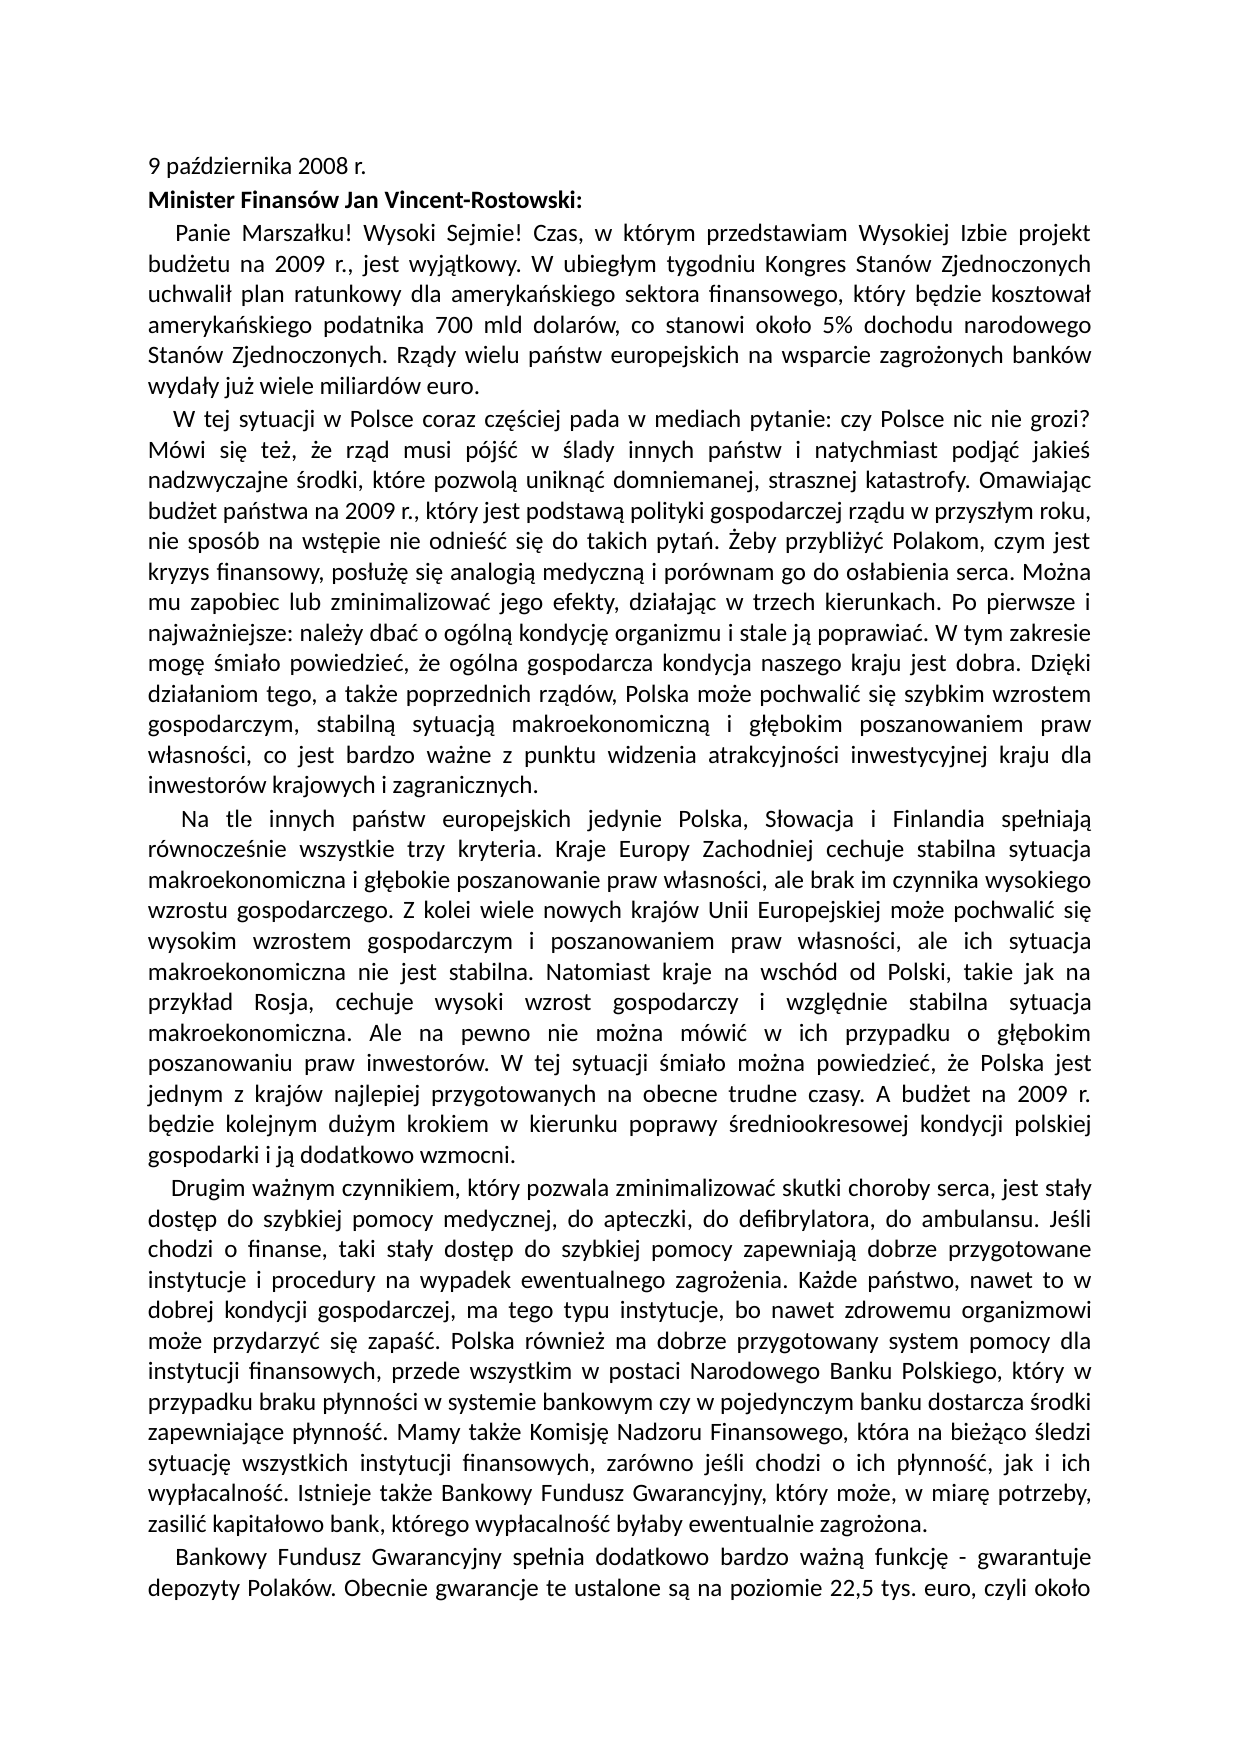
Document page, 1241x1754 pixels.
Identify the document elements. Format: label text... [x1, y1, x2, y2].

text Drugim ważnym czynnikiem, który pozwala zminimalizować skutki choroby serca, jest stały dostęp do szybkiej pomocy medycznej, do apteczki, do defibrylatora, do ambulansu. Jeśli chodzi o finanse, taki stały dostęp do szybkiej pomocy zapewniają dobrze przygotowane instytucje i procedury na wypadek ewentualnego zagrożenia. Każde państwo, nawet to w dobrej kondycji gospodarczej, ma tego typu instytucje, bo nawet zdrowemu organizmowi może przydarzyć się zapaść. Polska również ma dobrze przygotowany system pomocy dla instytucji finansowych, przede wszystkim w postaci Narodowego Banku Polskiego, który w przypadku braku płynności w systemie bankowym czy w pojedynczym banku dostarcza środki zapewniające płynność. Mamy także Komisję Nadzoru Finansowego, która na bieżąco śledzi sytuację wszystkich instytucji finansowych, zarówno jeśli chodzi o ich płynność, jak i ich wypłacalność. Istnieje także Bankowy Fundusz Gwarancyjny, który może, w miarę potrzeby, zasilić kapitałowo bank, którego wypłacalność byłaby ewentualnie zagrożona. [148, 1172, 1093, 1538]
text Na tle innych państw europejskich jedynie Polska, Słowacja i Finlandia spełniają równocześnie wszystkie trzy kryteria. Kraje Europy Zachodniej cechuje stabilna sytuacja makroekonomiczna i głębokie poszanowanie praw własności, ale brak im czynnika wysokiego wzrostu gospodarczego. Z kolei wiele nowych krajów Unii Europejskiej może pochwalić się wysokim wzrostem gospodarczym i poszanowaniem praw własności, ale ich sytuacja makroekonomiczna nie jest stabilna. Natomiast kraje na wschód od Polski, takie jak na przykład Rosja, cechuje wysoki wzrost gospodarczy i względnie stabilna sytuacja makroekonomiczna. Ale na pewno nie można mówić w ich przypadku o głębokim poszanowaniu praw inwestorów. W tej sytuacji śmiało można powiedzieć, że Polska jest jednym z krajów najlepiej przygotowanych na obecne trudne czasy. A budżet na 2009 r. będzie kolejnym dużym krokiem w kierunku poprawy średniookresowej kondycji polskiej gospodarki i ją dodatkowo wzmocni. [148, 803, 1093, 1169]
text Minister Finansów Jan Vincent-Rostowski: [148, 184, 1093, 214]
text 9 października 2008 r. [148, 151, 1093, 181]
text Panie Marszałku! Wysoki Sejmie! Czas, w którym przedstawiam Wysokiej Izbie projekt budżetu na 2009 r., jest wyjątkowy. W ubiegłym tygodniu Kongres Stanów Zjednoczonych uchwalił plan ratunkowy dla amerykańskiego sektora finansowego, który będzie kosztował amerykańskiego podatnika 700 mld dolarów, co stanowi około 5% dochodu narodowego Stanów Zjednoczonych. Rządy wielu państw europejskich na wsparcie zagrożonych banków wydały już wiele miliardów euro. [148, 217, 1093, 401]
text Bankowy Fundusz Gwarancyjny spełnia dodatkowo bardzo ważną funkcję - gwarantuje depozyty Polaków. Obecnie gwarancje te ustalone są na poziomie 22,5 tys. euro, czyli około [148, 1541, 1093, 1602]
text W tej sytuacji w Polsce coraz częściej pada w mediach pytanie: czy Polsce nic nie grozi? Mówi się też, że rząd musi pójść w ślady innych państw i natychmiast podjąć jakieś nadzwyczajne środki, które pozwolą uniknąć domniemanej, strasznej katastrofy. Omawiając budżet państwa na 2009 r., który jest podstawą polityki gospodarczej rządu w przyszłym roku, nie sposób na wstępie nie odnieść się do takich pytań. Żeby przybliżyć Polakom, czym jest kryzys finansowy, posłużę się analogią medyczną i porównam go do osłabienia serca. Można mu zapobiec lub zminimalizować jego efekty, działając w trzech kierunkach. Po pierwsze i najważniejsze: należy dbać o ogólną kondycję organizmu i stale ją poprawiać. W tym zakresie mogę śmiało powiedzieć, że ogólna gospodarcza kondycja naszego kraju jest dobra. Dzięki działaniom tego, a także poprzednich rządów, Polska może pochwalić się szybkim wzrostem gospodarczym, stabilną sytuacją makroekonomiczną i głębokim poszanowaniem praw własności, co jest bardzo ważne z punktu widzenia atrakcyjności inwestycyjnej kraju dla inwestorów krajowych i zagranicznych. [148, 403, 1093, 800]
